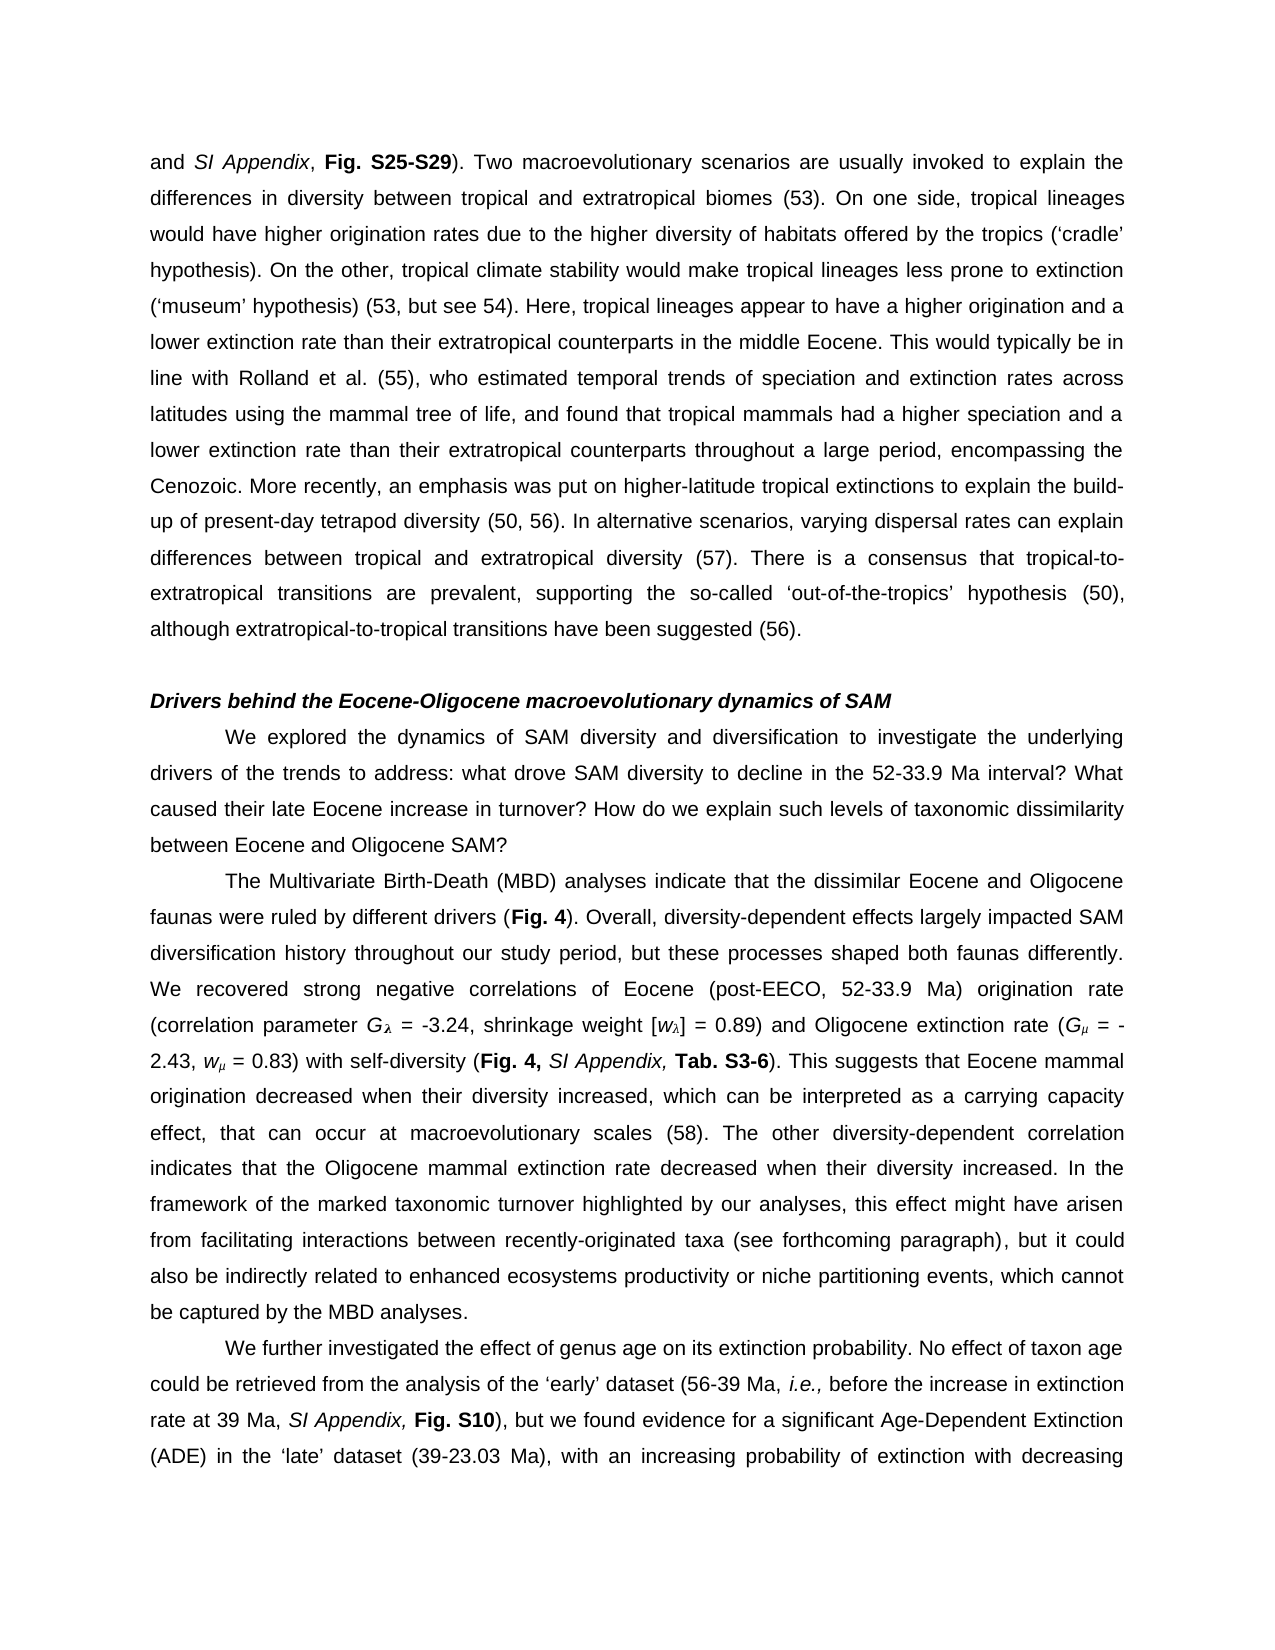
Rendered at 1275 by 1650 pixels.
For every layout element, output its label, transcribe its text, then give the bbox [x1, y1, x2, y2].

text The Multivariate Birth-Death (MBD) analyses indicate that the dissimilar Eocene and Oligocene faunas were ruled by different drivers (Fig. 4). Overall, diversity-dependent effects largely impacted SAM diversification history throughout our study period, but these processes shaped both faunas differently. We recovered strong negative correlations of Eocene (post-EECO, 52-33.9 Ma) origination rate (correlation parameter G𝝀 = -3.24, shrinkage weight [w𝜆] = 0.89) and Oligocene extinction rate (Gµ = -2.43, wµ = 0.83) with self-diversity (Fig. 4, SI Appendix, Tab. S3-6). This suggests that Eocene mammal origination decreased when their diversity increased, which can be interpreted as a carrying capacity effect, that can occur at macroevolutionary scales (58). The other diversity-dependent correlation indicates that the Oligocene mammal extinction rate decreased when their diversity increased. In the framework of the marked taxonomic turnover highlighted by our analyses, this effect might have arisen from facilitating interactions between recently-originated taxa (see forthcoming paragraph), but it could also be indirectly related to enhanced ecosystems productivity or niche partitioning events, which cannot be captured by the MBD analyses. [150, 869, 1125, 1324]
text We explored the dynamics of SAM diversity and diversification to investigate the underlying drivers of the trends to address: what drove SAM diversity to decline in the 52-33.9 Ma interval? What caused their late Eocene increase in turnover? How do we explain such levels of taxonomic dissimilarity between Eocene and Oligocene SAM? [150, 725, 1125, 857]
text and SI Appendix, Fig. S25-S29). Two macroevolutionary scenarios are usually invoked to explain the differences in diversity between tropical and extratropical biomes (53). On one side, tropical lineages would have higher origination rates due to the higher diversity of habitats offered by the tropics (‘cradle’ hypothesis). On the other, tropical climate stability would make tropical lineages less prone to extinction (‘museum’ hypothesis) (53, but see 54). Here, tropical lineages appear to have a higher origination and a lower extinction rate than their extratropical counterparts in the middle Eocene. This would typically be in line with Rolland et al. (55), who estimated temporal trends of speciation and extinction rates across latitudes using the mammal tree of life, and found that tropical mammals had a higher speciation and a lower extinction rate than their extratropical counterparts throughout a large period, encompassing the Cenozoic. More recently, an emphasis was put on higher-latitude tropical extinctions to explain the build-up of present-day tetrapod diversity (50, 56). In alternative scenarios, varying dispersal rates can explain differences between tropical and extratropical diversity (57). There is a consensus that tropical-to-extratropical transitions are prevalent, supporting the so-called ‘out-of-the-tropics’ hypothesis (50), although extratropical-to-tropical transitions have been suggested (56). [150, 150, 1125, 641]
text Drivers behind the Eocene-Oligocene macroevolutionary dynamics of SAM [150, 689, 1125, 713]
text We further investigated the effect of genus age on its extinction probability. No effect of taxon age could be retrieved from the analysis of the ‘early’ dataset (56-39 Ma, i.e., before the increase in extinction rate at 39 Ma, SI Appendix, Fig. S10), but we found evidence for a significant Age-Dependent Extinction (ADE) in the ‘late’ dataset (39-23.03 Ma), with an increasing probability of extinction with decreasing [150, 1336, 1125, 1468]
